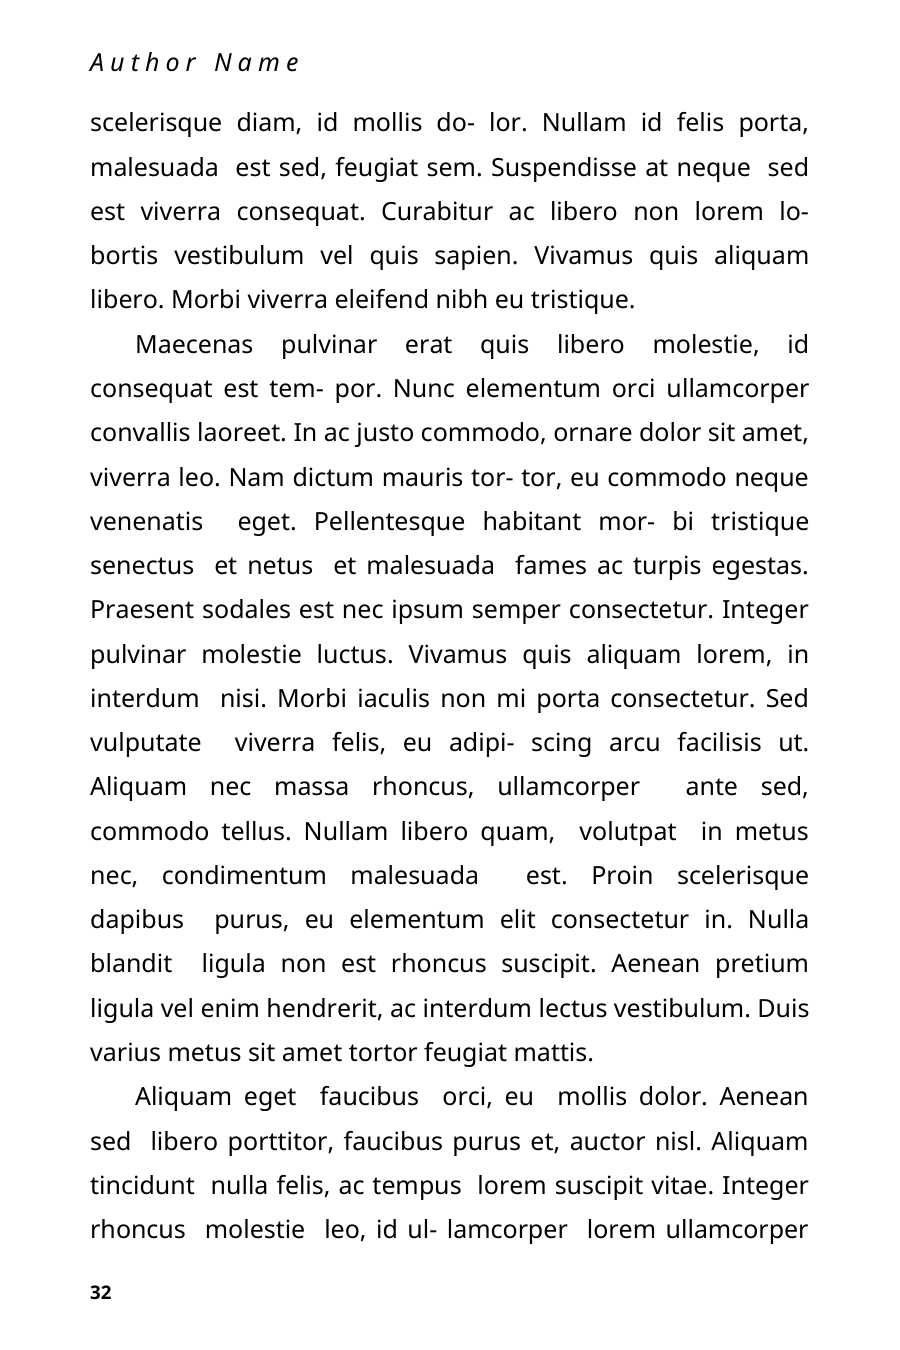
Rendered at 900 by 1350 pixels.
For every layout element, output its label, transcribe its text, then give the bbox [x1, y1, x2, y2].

text Maecenas pulvinar erat quis libero molestie, id consequat est tem- por. Nunc elementum orci ullamcorper convallis laoreet. In ac justo commodo, ornare dolor sit amet, viverra leo. Nam dictum mauris tor- tor, eu commodo neque venenatis eget. Pellentesque habitant mor- bi tristique senectus et netus et malesuada fames ac turpis egestas. Praesent sodales est nec ipsum semper consectetur. Integer pulvinar molestie luctus. Vivamus quis aliquam lorem, in interdum nisi. Morbi iaculis non mi porta consectetur. Sed vulputate viverra felis, eu adipi- scing arcu facilisis ut. Aliquam nec massa rhoncus, ullamcorper ante sed, commodo tellus. Nullam libero quam, volutpat in metus nec, condimentum malesuada est. Proin scelerisque dapibus purus, eu elementum elit consectetur in. Nulla blandit ligula non est rhoncus suscipit. Aenean pretium ligula vel enim hendrerit, ac interdum lectus vestibulum. Duis varius metus sit amet tortor feugiat mattis. [90, 326, 810, 1069]
text scelerisque diam, id mollis do- lor. Nullam id felis porta, malesuada est sed, feugiat sem. Suspendisse at neque sed est viverra consequat. Curabitur ac libero non lorem lo- bortis vestibulum vel quis sapien. Vivamus quis aliquam libero. Morbi viverra eleifend nibh eu tristique. [90, 105, 810, 316]
text Aliquam eget faucibus orci, eu mollis dolor. Aenean sed libero porttitor, faucibus purus et, auctor nisl. Aliquam tincidunt nulla felis, ac tempus lorem suscipit vitae. Integer rhoncus molestie leo, id ul- lamcorper lorem ullamcorper [90, 1079, 810, 1246]
